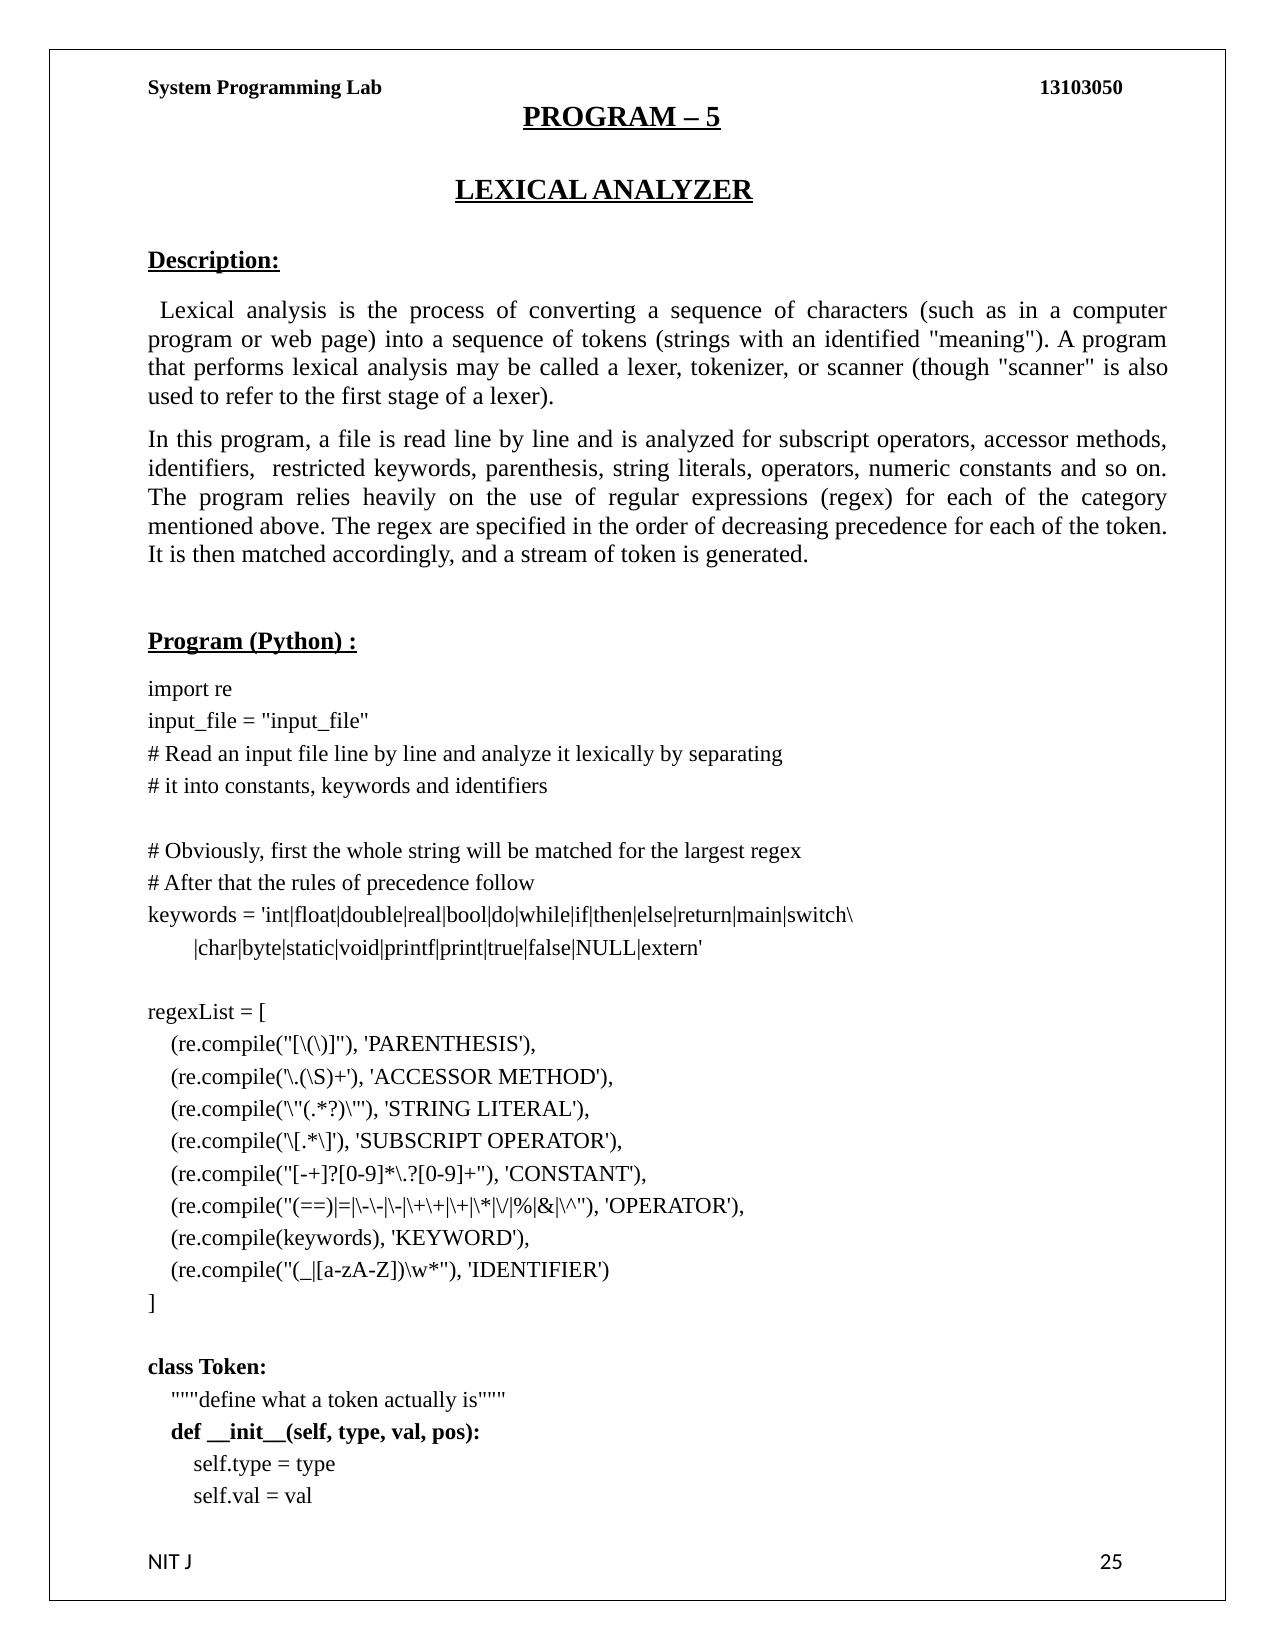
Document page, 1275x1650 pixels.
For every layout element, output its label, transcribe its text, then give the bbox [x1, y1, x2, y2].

text LEXICAL ANALYZER [148, 172, 1169, 206]
text class Token: [148, 1353, 1169, 1380]
text regexList = [ [148, 998, 1169, 1024]
text In this program, a file is read line by line and is analyzed for subscript operators, accessor methods, identifiers, restricted keywords, parenthesis, string literals, operators, numeric constants and so on. The program relies heavily on the use of regular expressions (regex) for each of the category mentioned above. The regex are specified in the order of decreasing precedence for each of the token. It is then matched accordingly, and a stream of token is generated. [148, 424, 1169, 568]
text import re [148, 675, 1169, 702]
text PROGRAM – 5 [148, 99, 1169, 133]
text Description: [148, 245, 1169, 274]
text def __init__(self, type, val, pos): [148, 1418, 1169, 1444]
text ] [148, 1289, 1169, 1315]
text """define what a token actually is""" [148, 1386, 1169, 1412]
text (re.compile('\.(\S)+'), 'ACCESSOR METHOD'), [148, 1063, 1169, 1089]
text Lexical analysis is the process of converting a sequence of characters (such as in a computer program or web page) into a sequence of tokens (strings with an identified "meaning"). A program that performs lexical analysis may be called a lexer, tokenizer, or scanner (though "scanner" is also used to refer to the first stage of a lexer). [148, 295, 1169, 410]
text # After that the rules of precedence follow [148, 869, 1169, 895]
text # it into constants, keywords and identifiers [148, 772, 1169, 798]
text (re.compile("[-+]?[0-9]*\.?[0-9]+"), 'CONSTANT'), [148, 1159, 1169, 1186]
text (re.compile("[\(\)]"), 'PARENTHESIS'), [148, 1030, 1169, 1057]
text keywords = 'int|float|double|real|bool|do|while|if|then|else|return|main|switch\ [148, 901, 1169, 928]
text Program (Python) : [148, 626, 1169, 655]
text self.type = type [148, 1450, 1169, 1477]
text (re.compile("(_|[a-zA-Z])\w*"), 'IDENTIFIER') [148, 1256, 1169, 1283]
text (re.compile("(==)|=|\-\-|\-|\+\+|\+|\*|\/|%|&|\^"), 'OPERATOR'), [148, 1192, 1169, 1218]
text |char|byte|static|void|printf|print|true|false|NULL|extern' [148, 933, 1169, 960]
text (re.compile(keywords), 'KEYWORD'), [148, 1224, 1169, 1251]
text input_file = "input_file" [148, 707, 1169, 734]
text # Read an input file line by line and analyze it lexically by separating [148, 740, 1169, 766]
text # Obviously, first the whole string will be matched for the largest regex [148, 837, 1169, 863]
text self.val = val [148, 1482, 1169, 1509]
text (re.compile('\[.*\]'), 'SUBSCRIPT OPERATOR'), [148, 1127, 1169, 1154]
text (re.compile('\"(.*?)\"'), 'STRING LITERAL'), [148, 1095, 1169, 1121]
